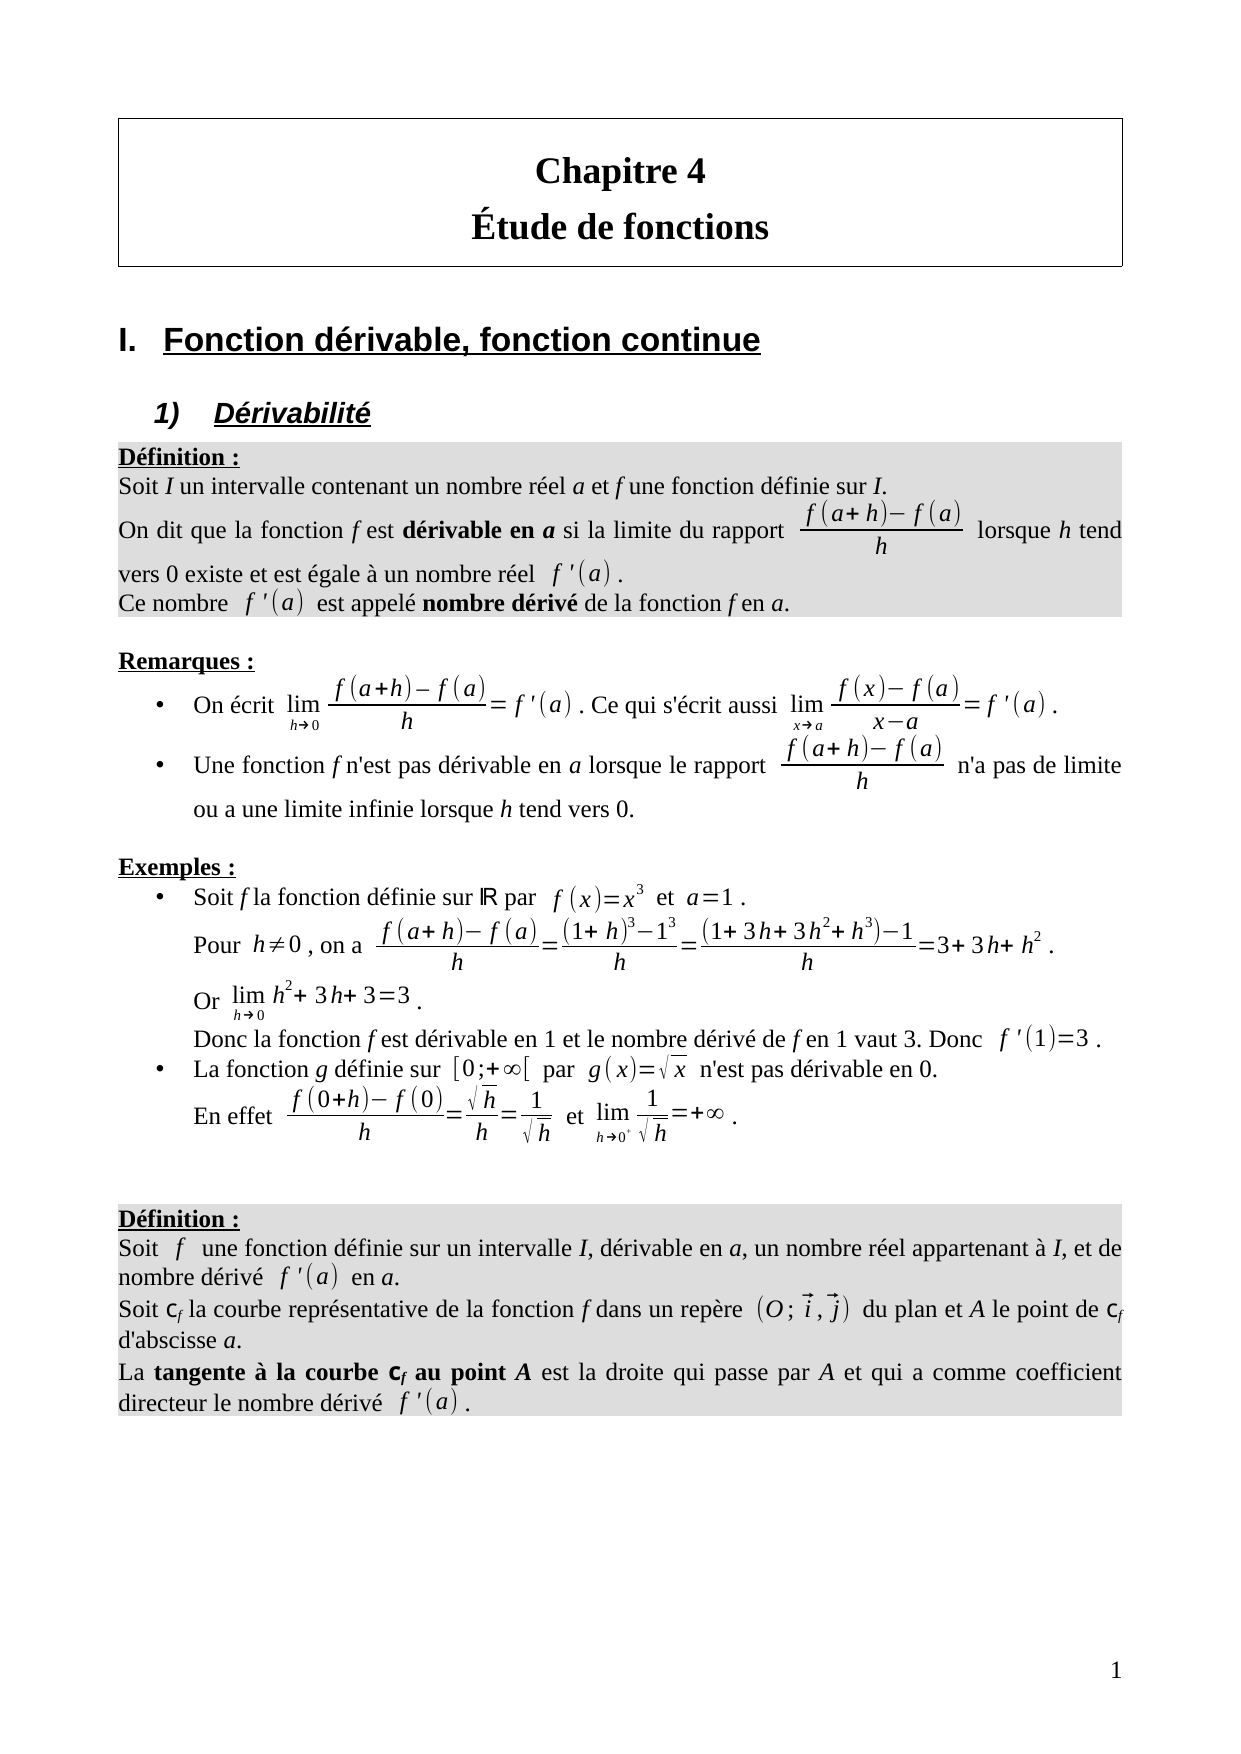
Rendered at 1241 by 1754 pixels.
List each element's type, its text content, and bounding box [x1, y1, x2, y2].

text Remarques : [118, 646, 1122, 674]
text Définition : [118, 442, 1122, 471]
list En effet et . [156, 1084, 1122, 1147]
list Pour , on a . [156, 913, 1122, 976]
text Exemples : [118, 852, 1122, 881]
list Donc la fonction f est dérivable en 1 et le nombre dérivé de f en 1 vaut 3. Donc . [156, 1024, 1122, 1053]
text Soit cf la courbe représentative de la fonction f dans un repère du plan et A le point de cf d'abscisse a. [118, 1291, 1122, 1354]
table_header Chapitre 4 Étude de fonctions [119, 119, 1122, 266]
list La fonction g définie sur par n'est pas dérivable en 0. [156, 1053, 1122, 1084]
text La tangente à la courbe cf au point A est la droite qui passe par A et qui a comme coefficient directeur le nombre dérivé . [118, 1354, 1122, 1416]
subtitle Dérivabilité [153, 396, 1122, 429]
text Soit I un intervalle contenant un nombre réel a et f une fonction définie sur I. [118, 471, 1122, 499]
text Définition : [118, 1204, 1122, 1233]
subtitle Fonction dérivable, fonction continue [118, 320, 1122, 358]
text Ce nombre est appelé nombre dérivé de la fonction f en a. [118, 588, 1122, 617]
list Or . [156, 976, 1122, 1024]
list Soit f la fonction définie sur ℝ par et . [156, 881, 1122, 913]
list Une fonction f n'est pas dérivable en a lorsque le rapport n'a pas de limite ou a une limite infinie lorsque h tend vers 0. [156, 734, 1122, 823]
text Soit une fonction définie sur un intervalle I, dérivable en a, un nombre réel appartenant à I, et de nombre dérivé en a. [118, 1233, 1122, 1291]
text On dit que la fonction f est dérivable en a si la limite du rapport lorsque h tend vers 0 existe et est égale à un nombre réel . [118, 499, 1122, 588]
list On écrit . Ce qui s'écrit aussi . [156, 674, 1122, 734]
